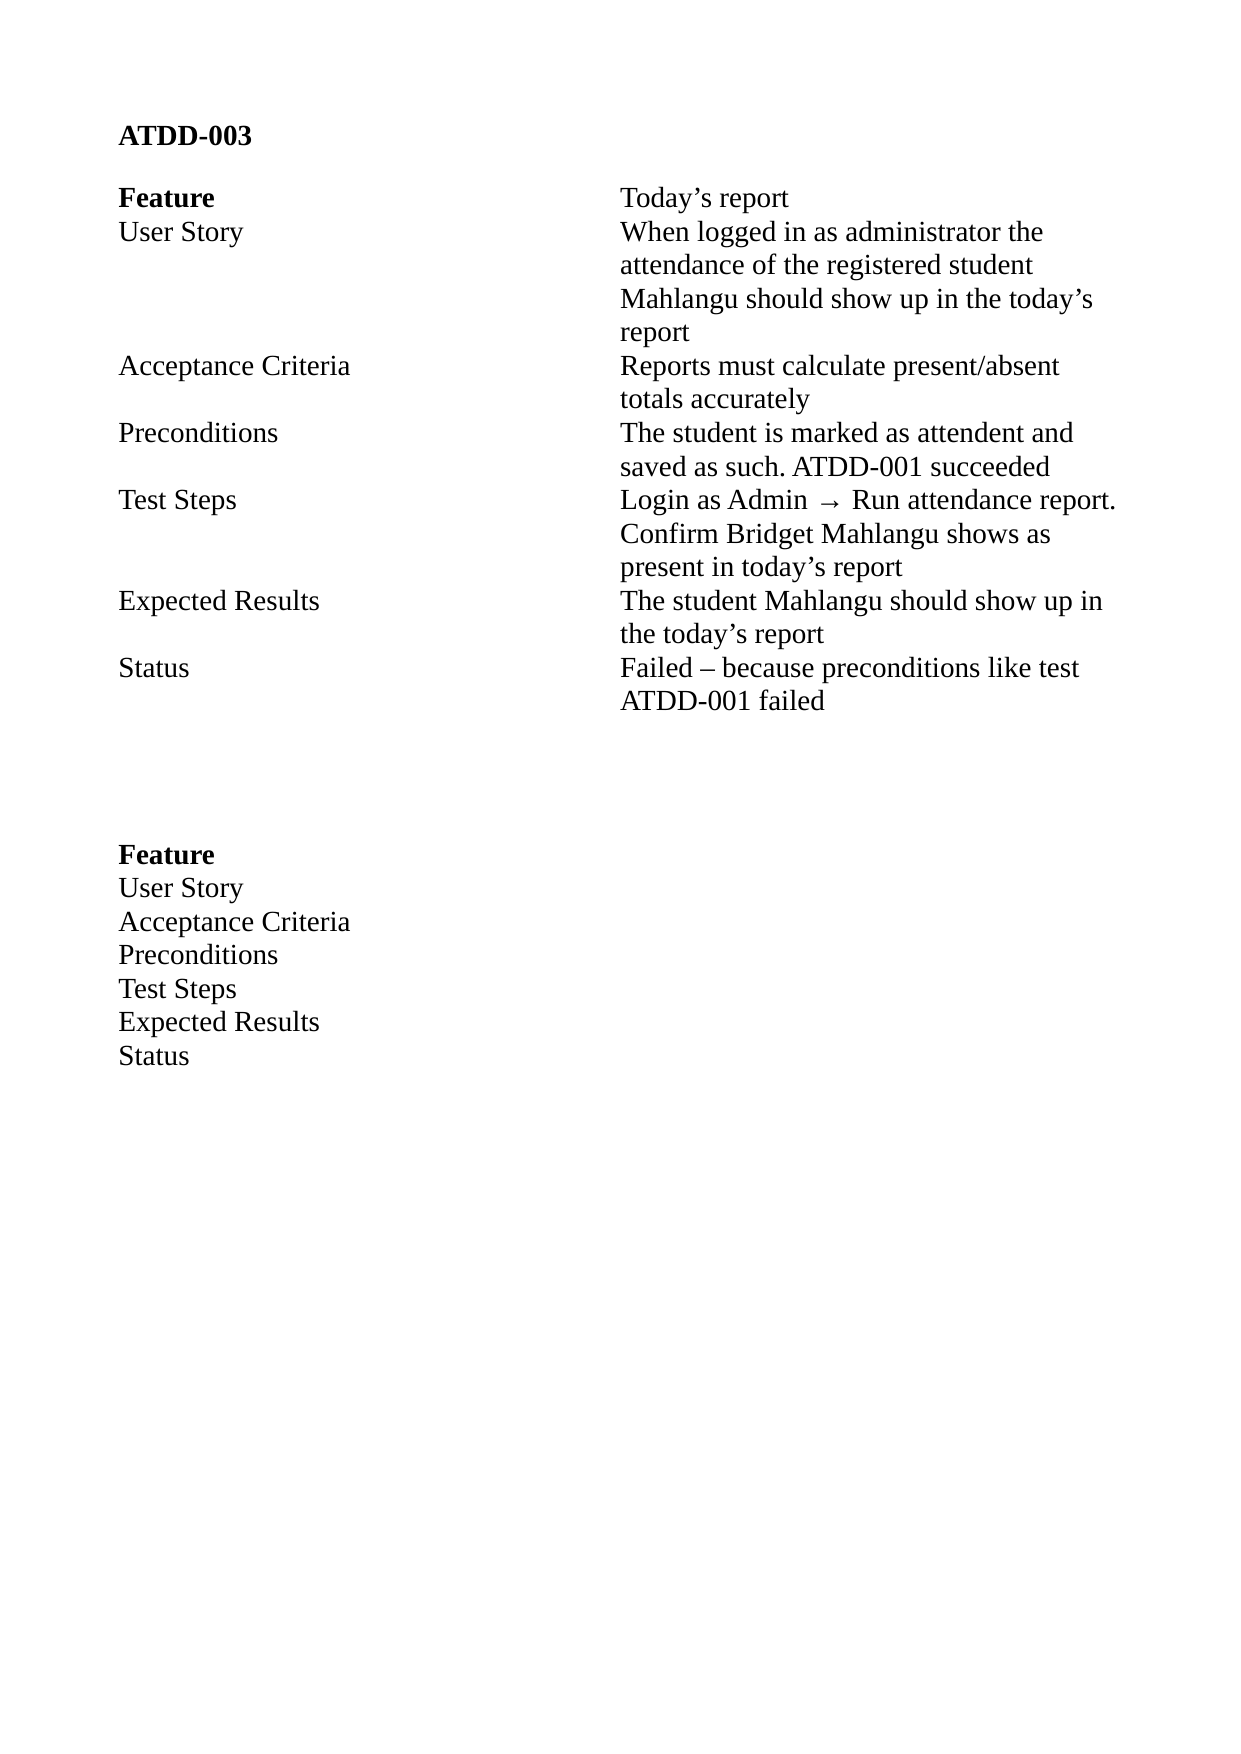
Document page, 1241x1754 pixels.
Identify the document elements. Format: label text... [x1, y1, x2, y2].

table_cell Test Steps [118, 482, 620, 583]
table_cell The student is marked as attendent and saved as such. ATDD-001 succeeded [620, 415, 1122, 482]
table_cell Login as Admin → Run attendance report. Confirm Bridget Mahlangu shows as present in today’s report [620, 482, 1122, 583]
table_cell Acceptance Criteria [118, 348, 620, 415]
table_cell User Story [118, 214, 620, 348]
table_cell [620, 1072, 1122, 1105]
table_cell [118, 1072, 620, 1105]
table_cell [620, 870, 1122, 904]
table_cell Preconditions [118, 938, 620, 971]
table_cell The student Mahlangu should show up in the today’s report [620, 583, 1122, 650]
table_cell User Story [118, 870, 620, 904]
table_cell When logged in as administrator the attendance of the registered student Mahlangu should show up in the today’s report [620, 214, 1122, 348]
table_cell [620, 1005, 1122, 1038]
table_cell [620, 717, 1122, 751]
table_cell Status [118, 650, 620, 717]
table_header Feature [118, 837, 620, 870]
table_cell Acceptance Criteria [118, 904, 620, 937]
table_header Today’s report [620, 180, 1122, 214]
table_cell Expected Results [118, 583, 620, 650]
table_cell [118, 717, 620, 751]
table_cell Test Steps [118, 971, 620, 1004]
table_cell [620, 1038, 1122, 1072]
table_cell Reports must calculate present/absent totals accurately [620, 348, 1122, 415]
table_header Feature [118, 180, 620, 214]
table_cell Failed – because preconditions like test ATDD-001 failed [620, 650, 1122, 717]
table_cell [620, 904, 1122, 937]
table_cell [620, 971, 1122, 1004]
table_cell Status [118, 1038, 620, 1072]
table_cell Expected Results [118, 1005, 620, 1038]
text ATDD-003 [118, 118, 1122, 152]
table_cell Preconditions [118, 415, 620, 482]
table_cell [620, 938, 1122, 971]
table_header [620, 837, 1122, 870]
